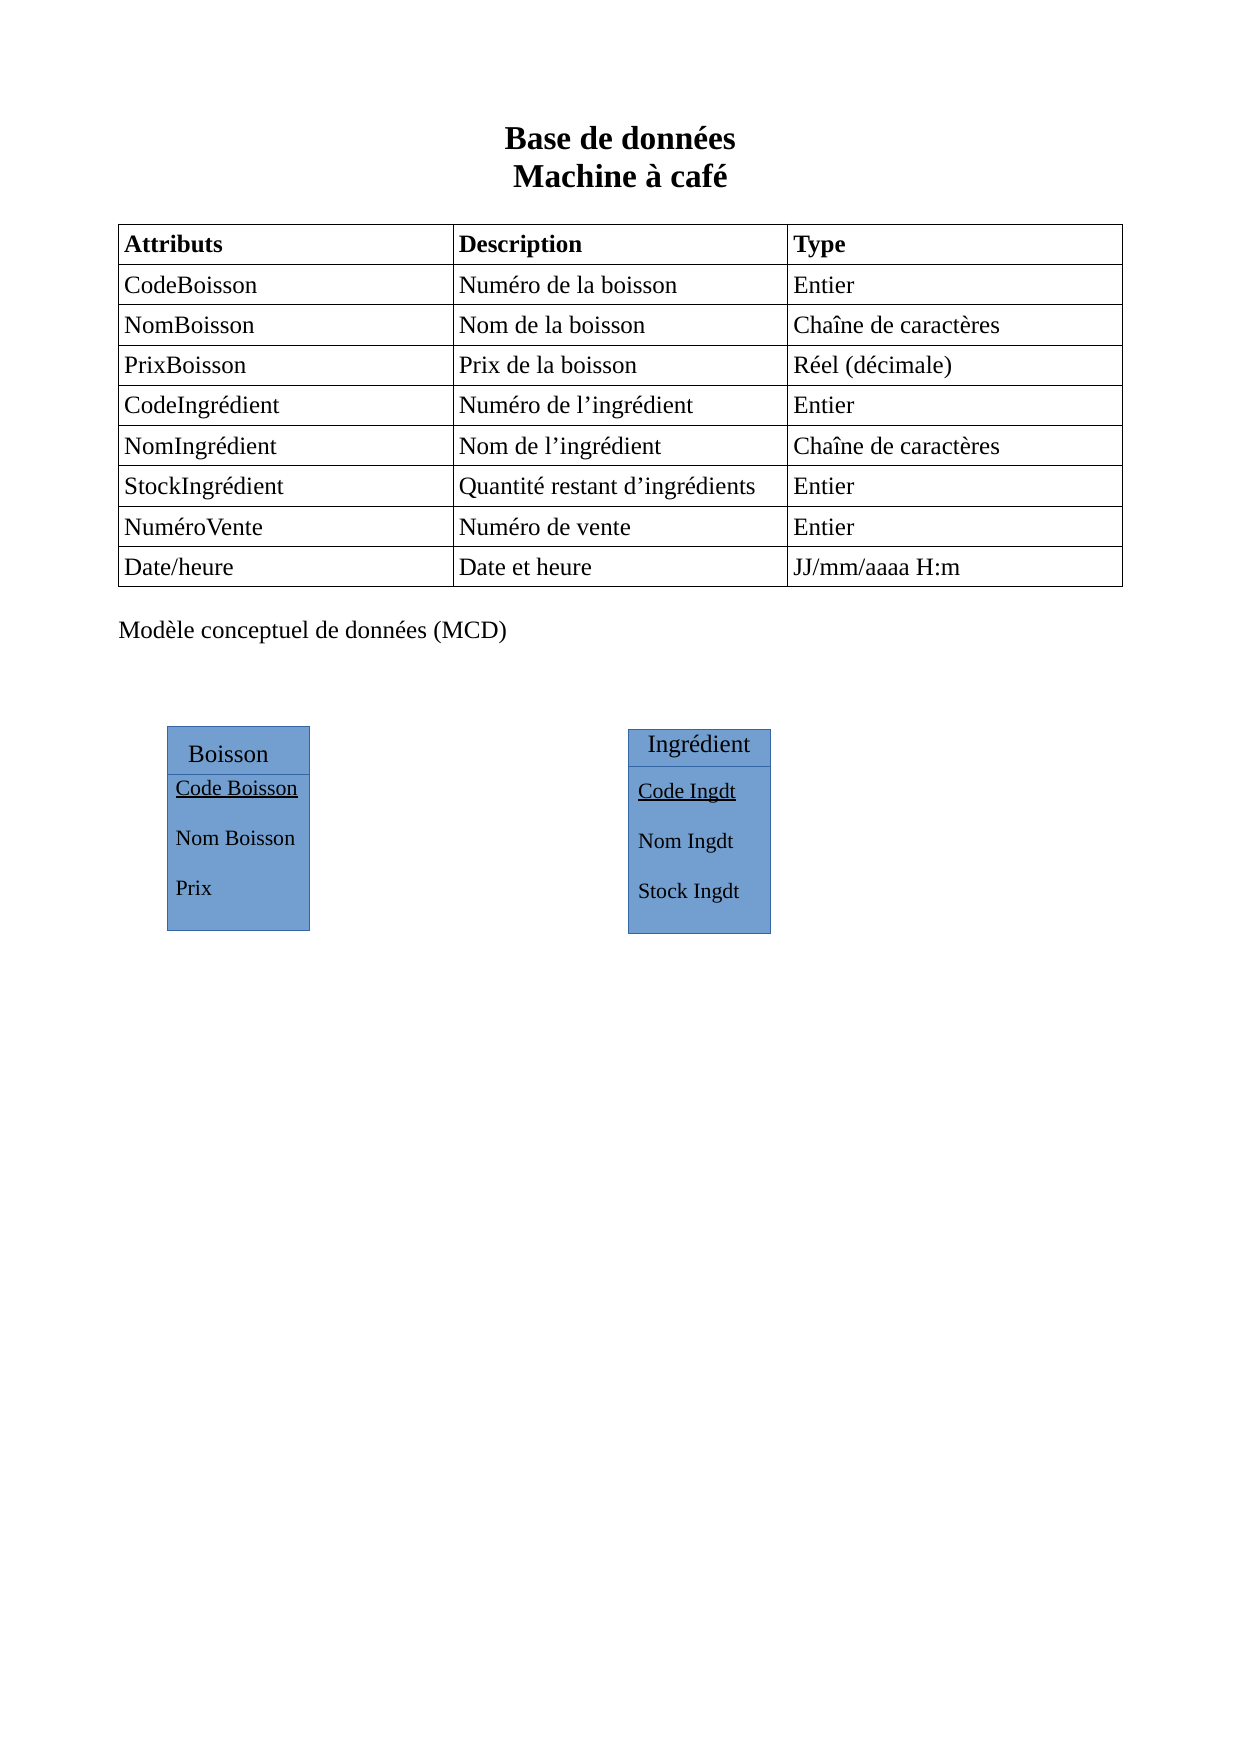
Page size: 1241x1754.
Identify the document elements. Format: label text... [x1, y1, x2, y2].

table_header Type [788, 225, 1122, 264]
table_cell Entier [788, 466, 1122, 506]
table_cell Chaîne de caractères [788, 426, 1122, 465]
table_cell PrixBoisson [119, 346, 453, 385]
table_cell Entier [788, 386, 1122, 425]
table_header Description [454, 225, 787, 264]
table_header Attributs [119, 225, 453, 264]
table_cell CodeBoisson [119, 265, 453, 304]
table_cell NomBoisson [119, 305, 453, 344]
table_cell Date/heure [119, 547, 453, 586]
table_cell Nom de la boisson [454, 305, 787, 344]
table_cell Chaîne de caractères [788, 305, 1122, 344]
text Modèle conceptuel de données (MCD) [118, 615, 1122, 644]
table_cell NomIngrédient [119, 426, 453, 465]
table_cell Numéro de l’ingrédient [454, 386, 787, 425]
table_cell Nom de l’ingrédient [454, 426, 787, 465]
table_cell Quantité restant d’ingrédients [454, 466, 787, 506]
table_cell CodeIngrédient [119, 386, 453, 425]
text Machine à café [118, 156, 1122, 195]
table_cell Numéro de la boisson [454, 265, 787, 304]
text Base de données [118, 118, 1122, 156]
table_cell Numéro de vente [454, 507, 787, 546]
table_cell JJ/mm/aaaa H:m [788, 547, 1122, 586]
table_cell Prix de la boisson [454, 346, 787, 385]
table_cell Entier [788, 507, 1122, 546]
table_cell NuméroVente [119, 507, 453, 546]
table_cell Réel (décimale) [788, 346, 1122, 385]
table_cell StockIngrédient [119, 466, 453, 506]
table_cell Entier [788, 265, 1122, 304]
table_cell Date et heure [454, 547, 787, 586]
